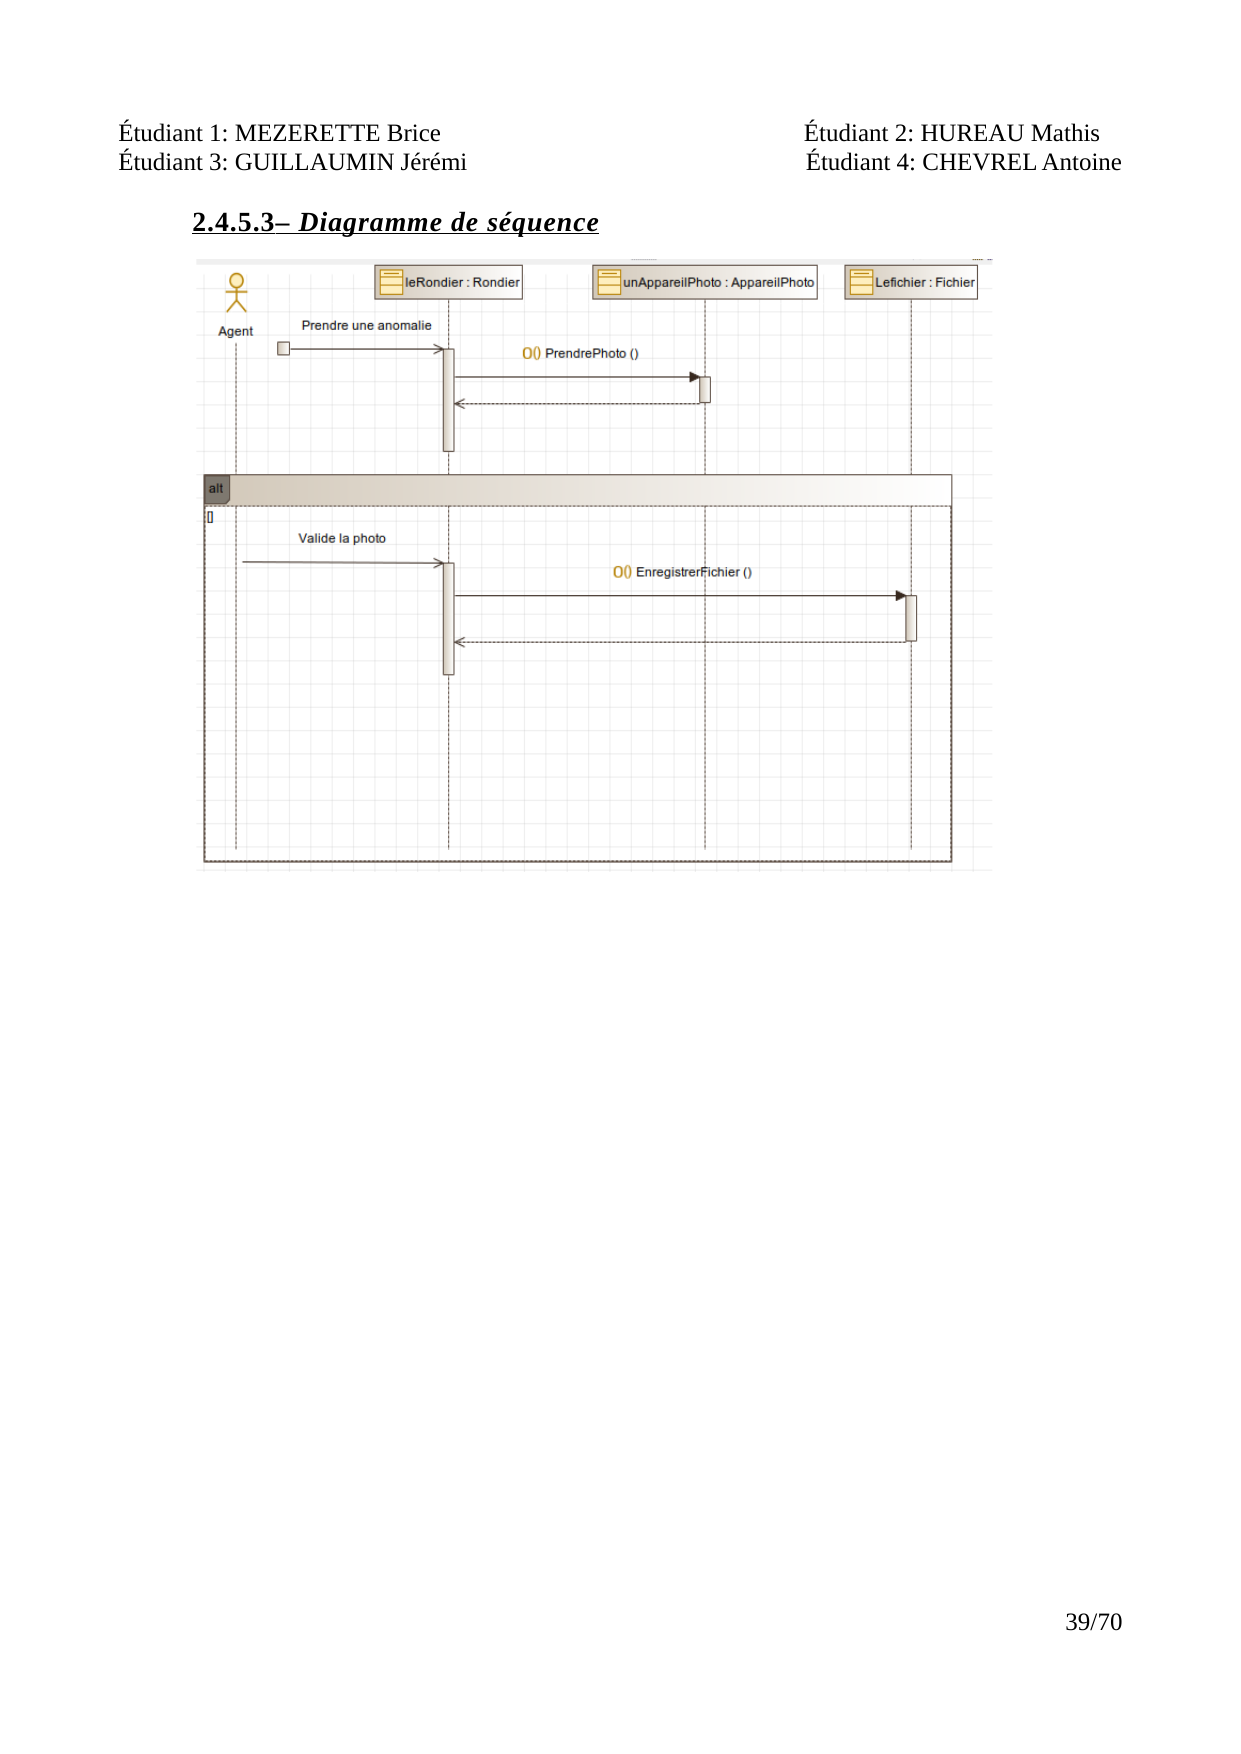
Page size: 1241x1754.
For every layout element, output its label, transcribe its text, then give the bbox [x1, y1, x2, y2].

subtitle 2.4.5.3– Diagramme de séquence [118, 205, 1122, 237]
picture [196, 259, 993, 872]
